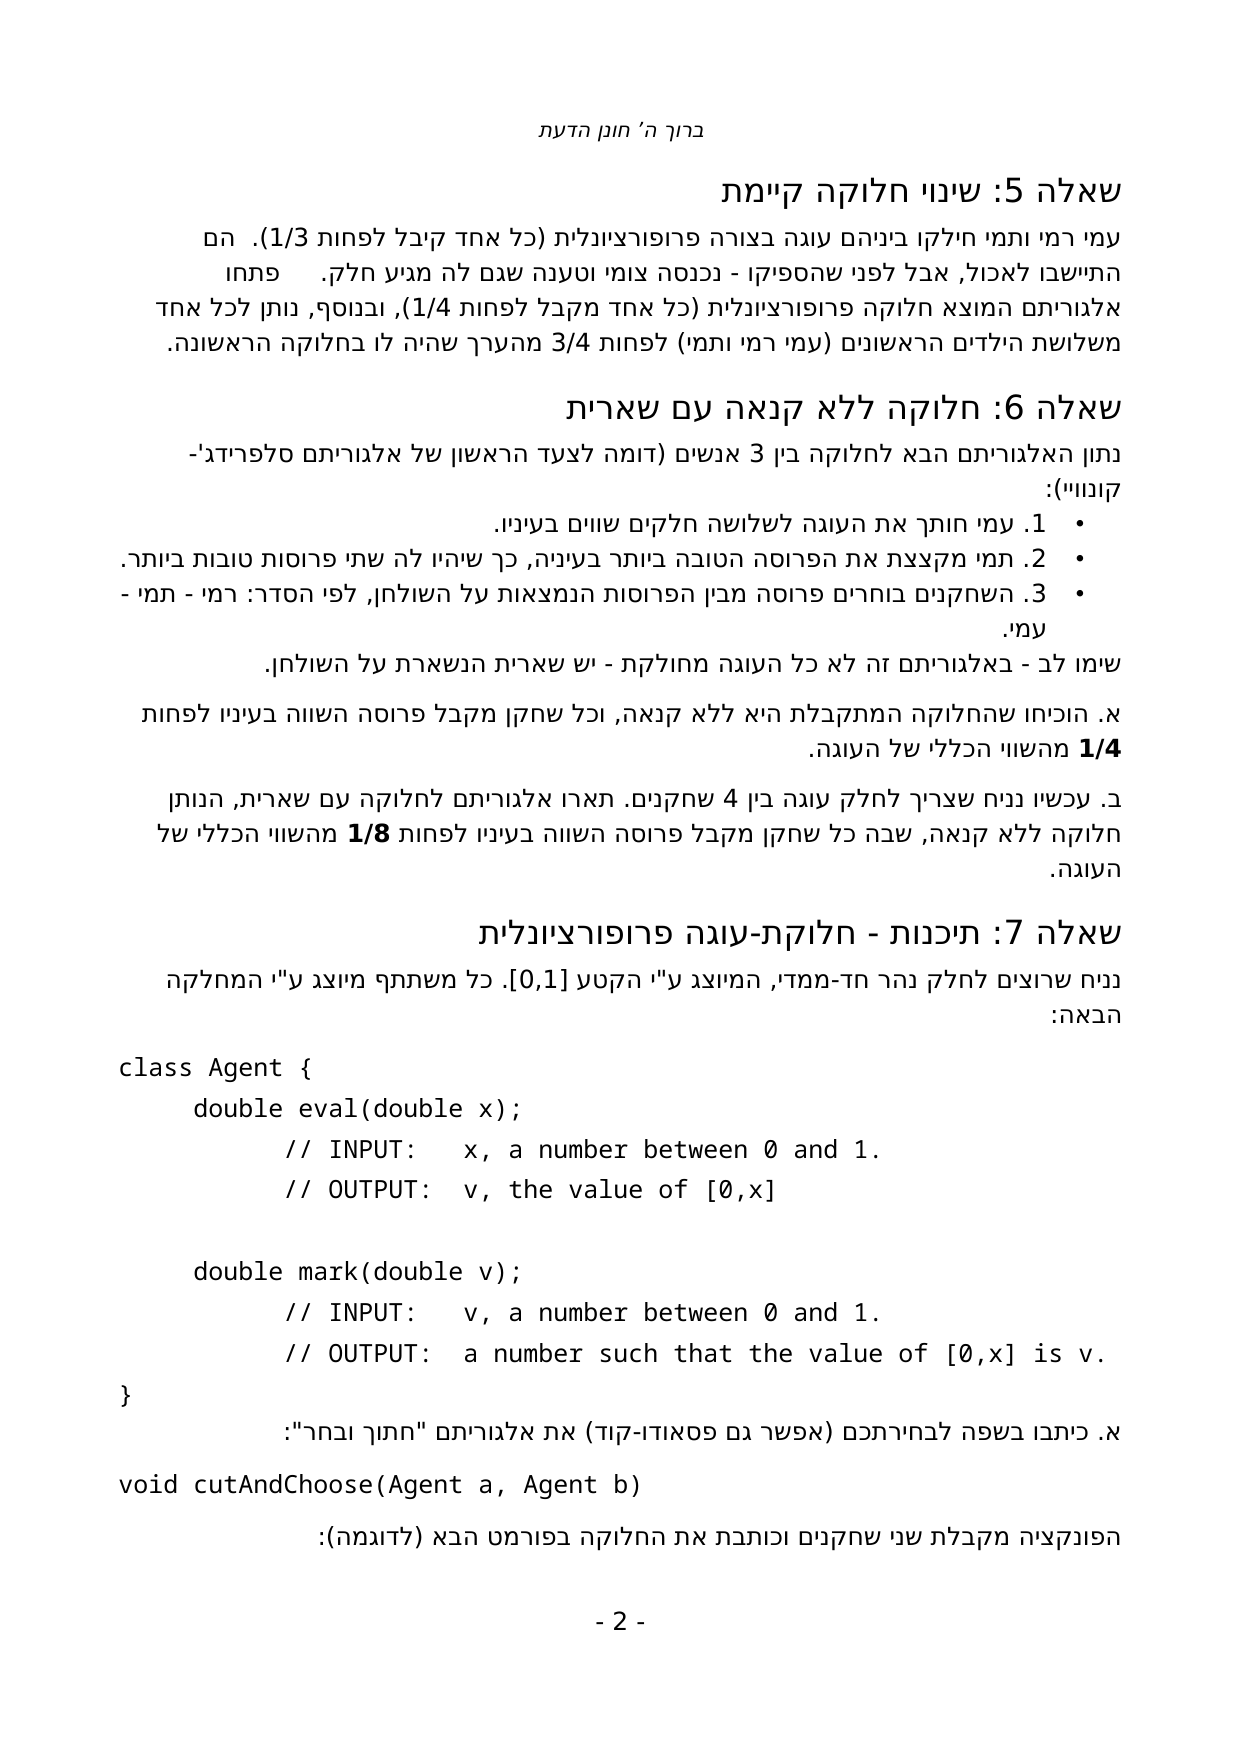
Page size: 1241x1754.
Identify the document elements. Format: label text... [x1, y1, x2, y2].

text עמי רמי ותמי חילקו ביניהם עוגה בצורה פרופורציונלית (כל אחד קיבל לפחות 1/3). הם התיישבו לאכול, אבל לפני שהספיקו - נכנסה צומי וטענה שגם לה מגיע חלק. פתחו אלגוריתם המוצא חלוקה פרופורציונלית (כל אחד מקבל לפחות 1/4), ובנוסף, נותן לכל אחד משלושת הילדים הראשונים (עמי רמי ותמי) לפחות 3/4 מהערך שהיה לו בחלוקה הראשונה. [118, 223, 1122, 357]
text // OUTPUT: v, the value of [0,x] [118, 1172, 1122, 1206]
subtitle שאלה 7: תיכנות - חלוקת-עוגה פרופורציונלית [118, 914, 1122, 953]
subtitle שאלה 6: חלוקה ללא קנאה עם שארית [118, 388, 1122, 427]
text // INPUT: v, a number between 0 and 1. [118, 1295, 1122, 1329]
list 3. השחקנים בוחרים פרוסה מבין הפרוסות הנמצאות על השולחן, לפי הסדר: רמי - תמי - עמי. [118, 579, 1084, 644]
text double eval(double x); [118, 1091, 1122, 1124]
text // OUTPUT: a number such that the value of [0,x] is v. [118, 1336, 1122, 1369]
list 1. עמי חותך את העוגה לשלושה חלקים שווים בעיניו. [118, 509, 1084, 539]
text נתון האלגוריתם הבא לחלוקה בין 3 אנשים (דומה לצעד הראשון של אלגוריתם סלפרידג'-קונוויי): [118, 439, 1122, 504]
text שימו לב - באלגוריתם זה לא כל העוגה מחולקת - יש שארית הנשארת על השולחן. [118, 649, 1122, 679]
text נניח שרוצים לחלק נהר חד-ממדי, המיוצג ע"י הקטע [0,1]. כל משתתף מיוצג ע"י המחלקה הבאה: [118, 965, 1122, 1029]
text double mark(double v); [118, 1254, 1122, 1288]
text } [118, 1376, 1122, 1410]
text class Agent { [118, 1050, 1122, 1084]
text א. הוכיחו שהחלוקה המתקבלת היא ללא קנאה, וכל שחקן מקבל פרוסה השווה בעיניו לפחות 1/4 מהשווי הכללי של העוגה. [118, 699, 1122, 763]
text ב. עכשיו נניח שצריך לחלק עוגה בין 4 שחקנים. תארו אלגוריתם לחלוקה עם שארית, הנותן חלוקה ללא קנאה, שבה כל שחקן מקבל פרוסה השווה בעיניו לפחות 1/8 מהשווי הכללי של העוגה. [118, 784, 1122, 883]
list 2. תמי מקצצת את הפרוסה הטובה ביותר בעיניה, כך שיהיו לה שתי פרוסות טובות ביותר. [118, 544, 1084, 574]
text הפונקציה מקבלת שני שחקנים וכותבת את החלוקה בפורמט הבא (לדוגמה): [118, 1522, 1122, 1551]
subtitle שאלה 5: שינוי חלוקה קיימת [118, 172, 1122, 211]
text א. כיתבו בשפה לבחירתכם (אפשר גם פסאודו-קוד) את אלגוריתם "חתוך ובחר": [118, 1417, 1122, 1446]
text // INPUT: x, a number between 0 and 1. [118, 1131, 1122, 1165]
text void cutAndChoose(Agent a, Agent b) [118, 1467, 1122, 1501]
